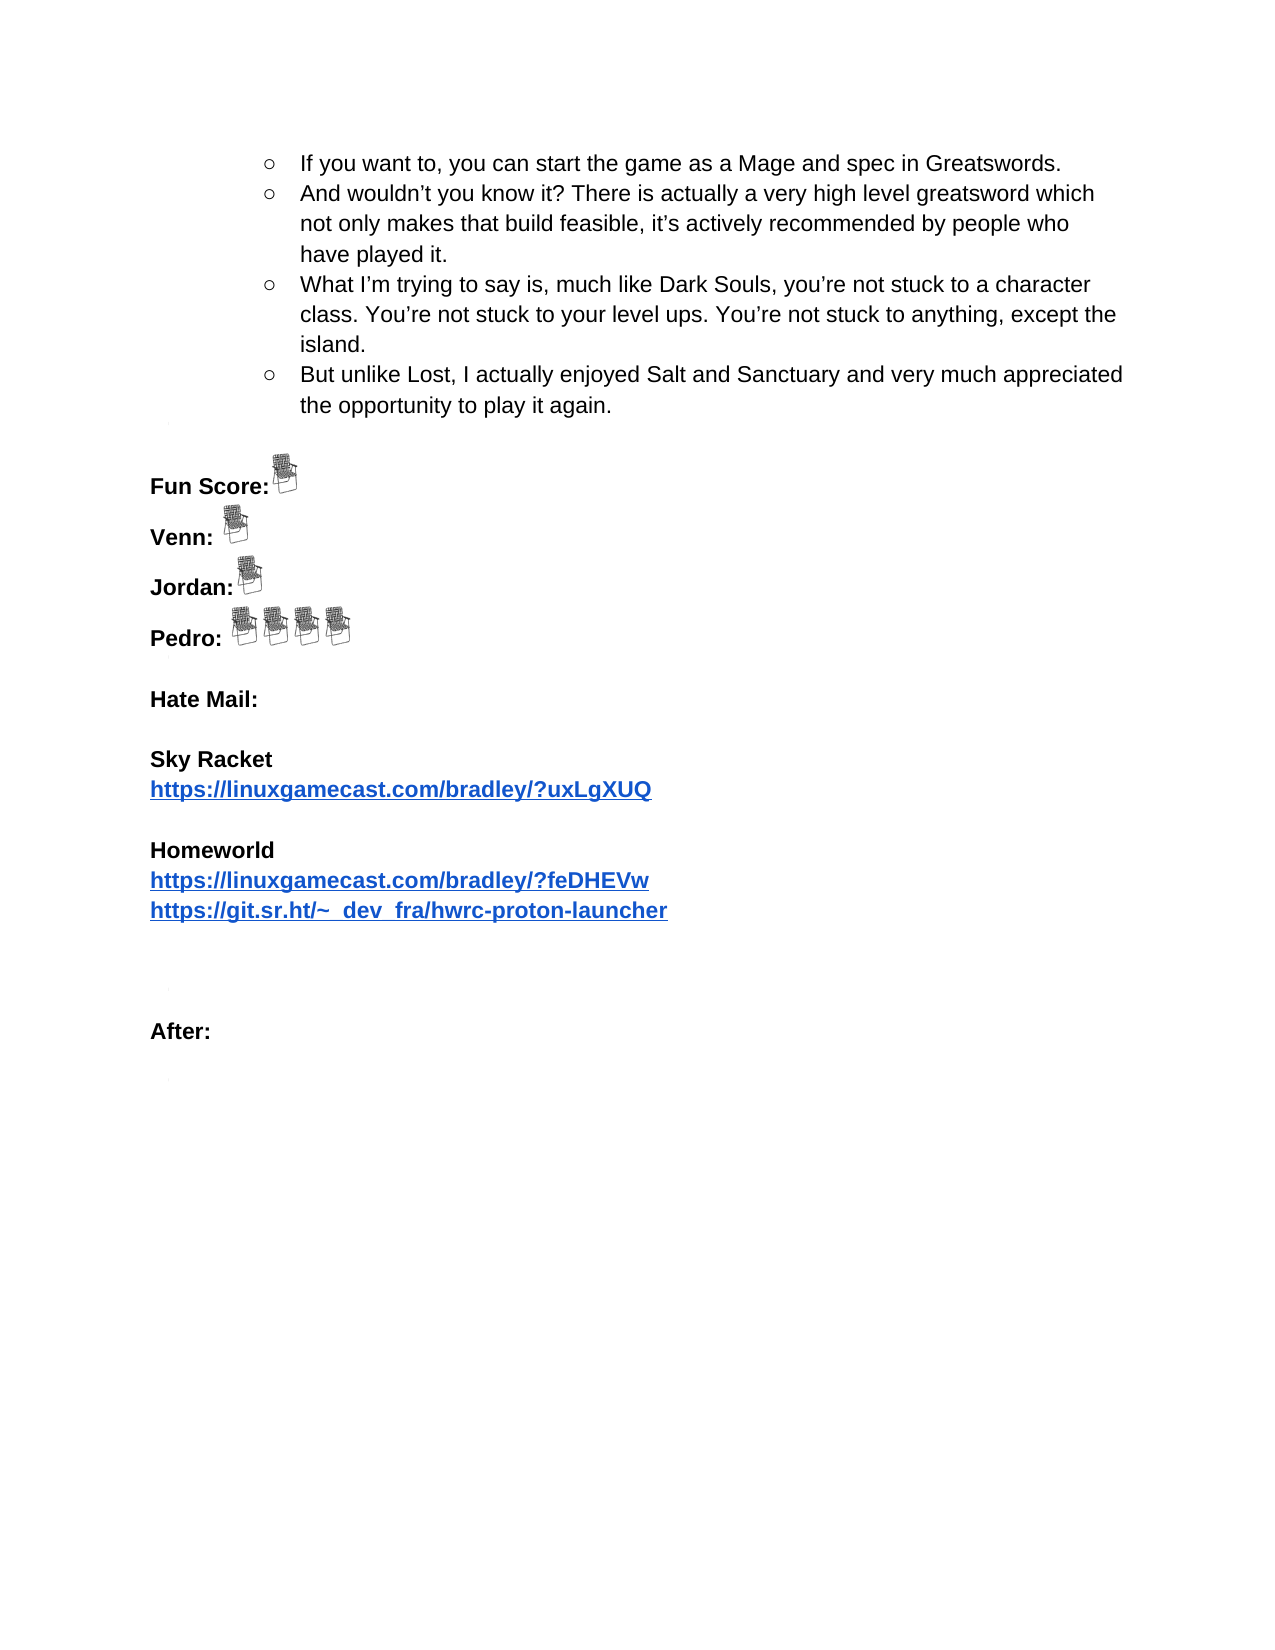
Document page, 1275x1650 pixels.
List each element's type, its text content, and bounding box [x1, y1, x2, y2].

text Homeworld [150, 837, 1125, 863]
picture [234, 553, 266, 596]
text Hate Mail: [150, 686, 1125, 712]
text After: [150, 1018, 1125, 1044]
list And wouldn’t you know it? There is actually a very high level greatsword which not only makes that build feasible, it’s actively recommended by people who have played it. [262, 180, 1125, 267]
picture [269, 452, 301, 495]
picture [220, 502, 252, 545]
text Fun Score: [150, 452, 1125, 499]
list If you want to, you can start the game as a Mage and spec in Greatswords. [262, 150, 1125, 176]
text Sky Racket [150, 746, 1125, 772]
text https://linuxgamecast.com/bradley/?uxLgXUQ [150, 776, 1125, 803]
picture [228, 604, 354, 647]
list What I’m trying to say is, much like Dark Souls, you’re not stuck to a character class. You’re not stuck to your level ups. You’re not stuck to anything, except the island. [262, 271, 1125, 358]
list But unlike Lost, I actually enjoyed Salt and Sanctuary and very much appreciated the opportunity to play it again. [262, 361, 1125, 418]
text Venn: [150, 503, 1125, 550]
text https://git.sr.ht/~_dev_fra/hwrc-proton-launcher [150, 897, 1125, 923]
text Jordan: Pedro: [150, 554, 1125, 652]
text https://linuxgamecast.com/bradley/?feDHEVw [150, 867, 1125, 893]
